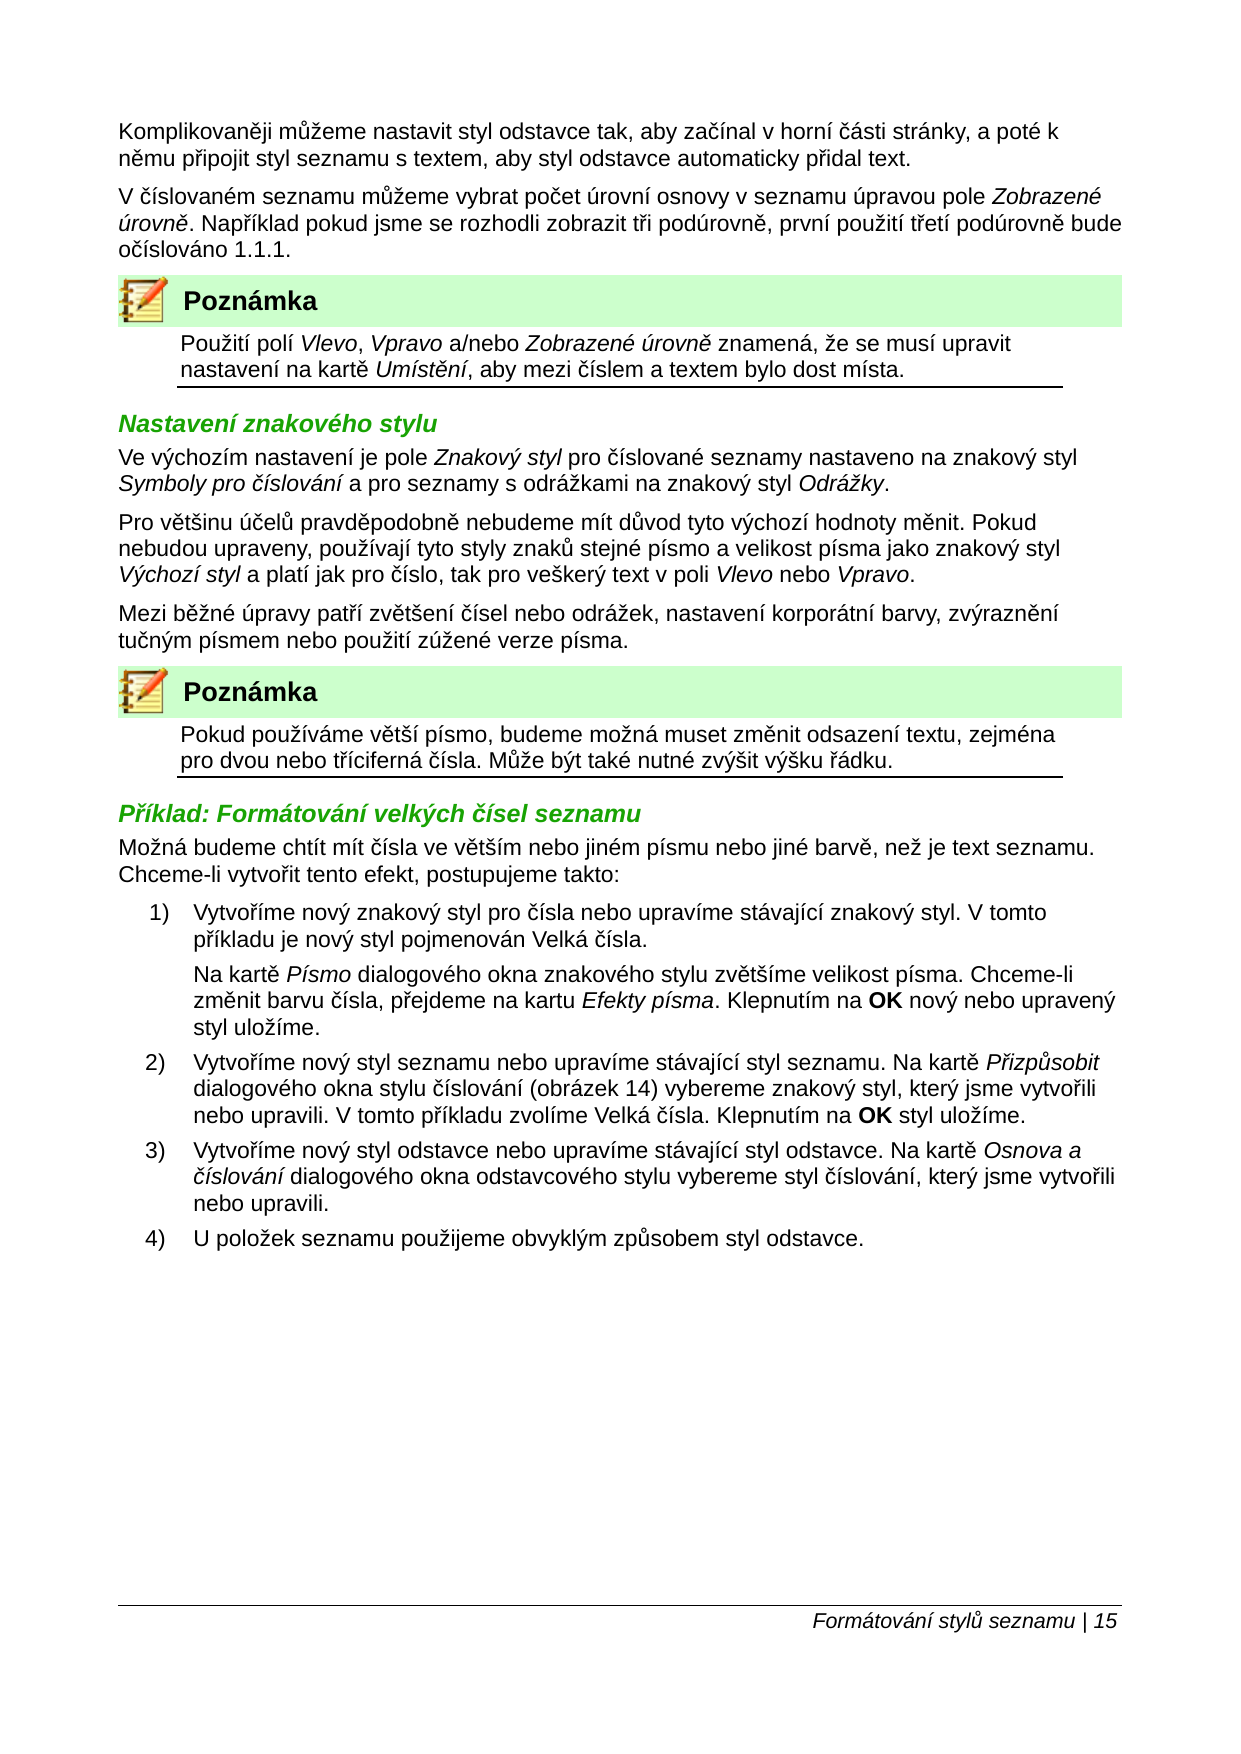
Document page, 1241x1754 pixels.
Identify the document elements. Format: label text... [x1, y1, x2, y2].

picture [119, 666, 170, 717]
picture [119, 275, 170, 326]
subtitle Příklad: Formátování velkých čísel seznamu [118, 799, 1122, 828]
subtitle Nastavení znakového stylu [118, 409, 1122, 438]
text Pokud používáme větší písmo, budeme možná muset změnit odsazení textu, zejména pro dvou nebo tříciferná čísla. Může být také nutné zvýšit výšku řádku. [177, 718, 1063, 776]
subtitle Poznámka [118, 666, 1122, 718]
list Na kartě Písmo dialogového okna znakového stylu zvětšíme velikost písma. Chceme-li změnit barvu čísla, přejdeme na kartu Efekty písma. Klepnutím na OK nový nebo upravený styl uložíme. [165, 961, 1122, 1040]
text Pro většinu účelů pravděpodobně nebudeme mít důvod tyto výchozí hodnoty měnit. Pokud nebudou upraveny, používají tyto styly znaků stejné písmo a velikost písma jako znakový styl Výchozí styl a platí jak pro číslo, tak pro veškerý text v poli Vlevo nebo Vpravo. [118, 509, 1122, 588]
text Komplikovaněji můžeme nastavit styl odstavce tak, aby začínal v horní části stránky, a poté k němu připojit styl seznamu s textem, aby styl odstavce automaticky přidal text. [118, 118, 1122, 171]
subtitle Poznámka [118, 275, 1122, 327]
list Vytvoříme nový styl odstavce nebo upravíme stávající styl odstavce. Na kartě Osnova a číslování dialogového okna odstavcového stylu vybereme styl číslování, který jsme vytvořili nebo upravili. [165, 1137, 1122, 1216]
text Použití polí Vlevo, Vpravo a/nebo Zobrazené úrovně znamená, že se musí upravit nastavení na kartě Umístění, aby mezi číslem a textem bylo dost místa. [177, 327, 1063, 386]
text Mezi běžné úpravy patří zvětšení čísel nebo odrážek, nastavení korporátní barvy, zvýraznění tučným písmem nebo použití zúžené verze písma. [118, 600, 1122, 653]
text Ve výchozím nastavení je pole Znakový styl pro číslované seznamy nastaveno na znakový styl Symboly pro číslování a pro seznamy s odrážkami na znakový styl Odrážky. [118, 443, 1122, 496]
list Vytvoříme nový znakový styl pro čísla nebo upravíme stávající znakový styl. V tomto příkladu je nový styl pojmenován Velká čísla. [169, 899, 1122, 952]
text V číslovaném seznamu můžeme vybrat počet úrovní osnovy v seznamu úpravou pole Zobrazené úrovně. Například pokud jsme se rozhodli zobrazit tři podúrovně, první použití třetí podúrovně bude očíslováno 1.1.1. [118, 183, 1122, 262]
list U položek seznamu použijeme obvyklým způsobem styl odstavce. [165, 1225, 1122, 1251]
list Vytvoříme nový styl seznamu nebo upravíme stávající styl seznamu. Na kartě Přizpůsobit dialogového okna stylu číslování (obrázek 14) vybereme znakový styl, který jsme vytvořili nebo upravili. V tomto příkladu zvolíme Velká čísla. Klepnutím na OK styl uložíme. [165, 1049, 1122, 1128]
text Možná budeme chtít mít čísla ve větším nebo jiném písmu nebo jiné barvě, než je text seznamu. Chceme-li vytvořit tento efekt, postupujeme takto: [118, 834, 1122, 887]
